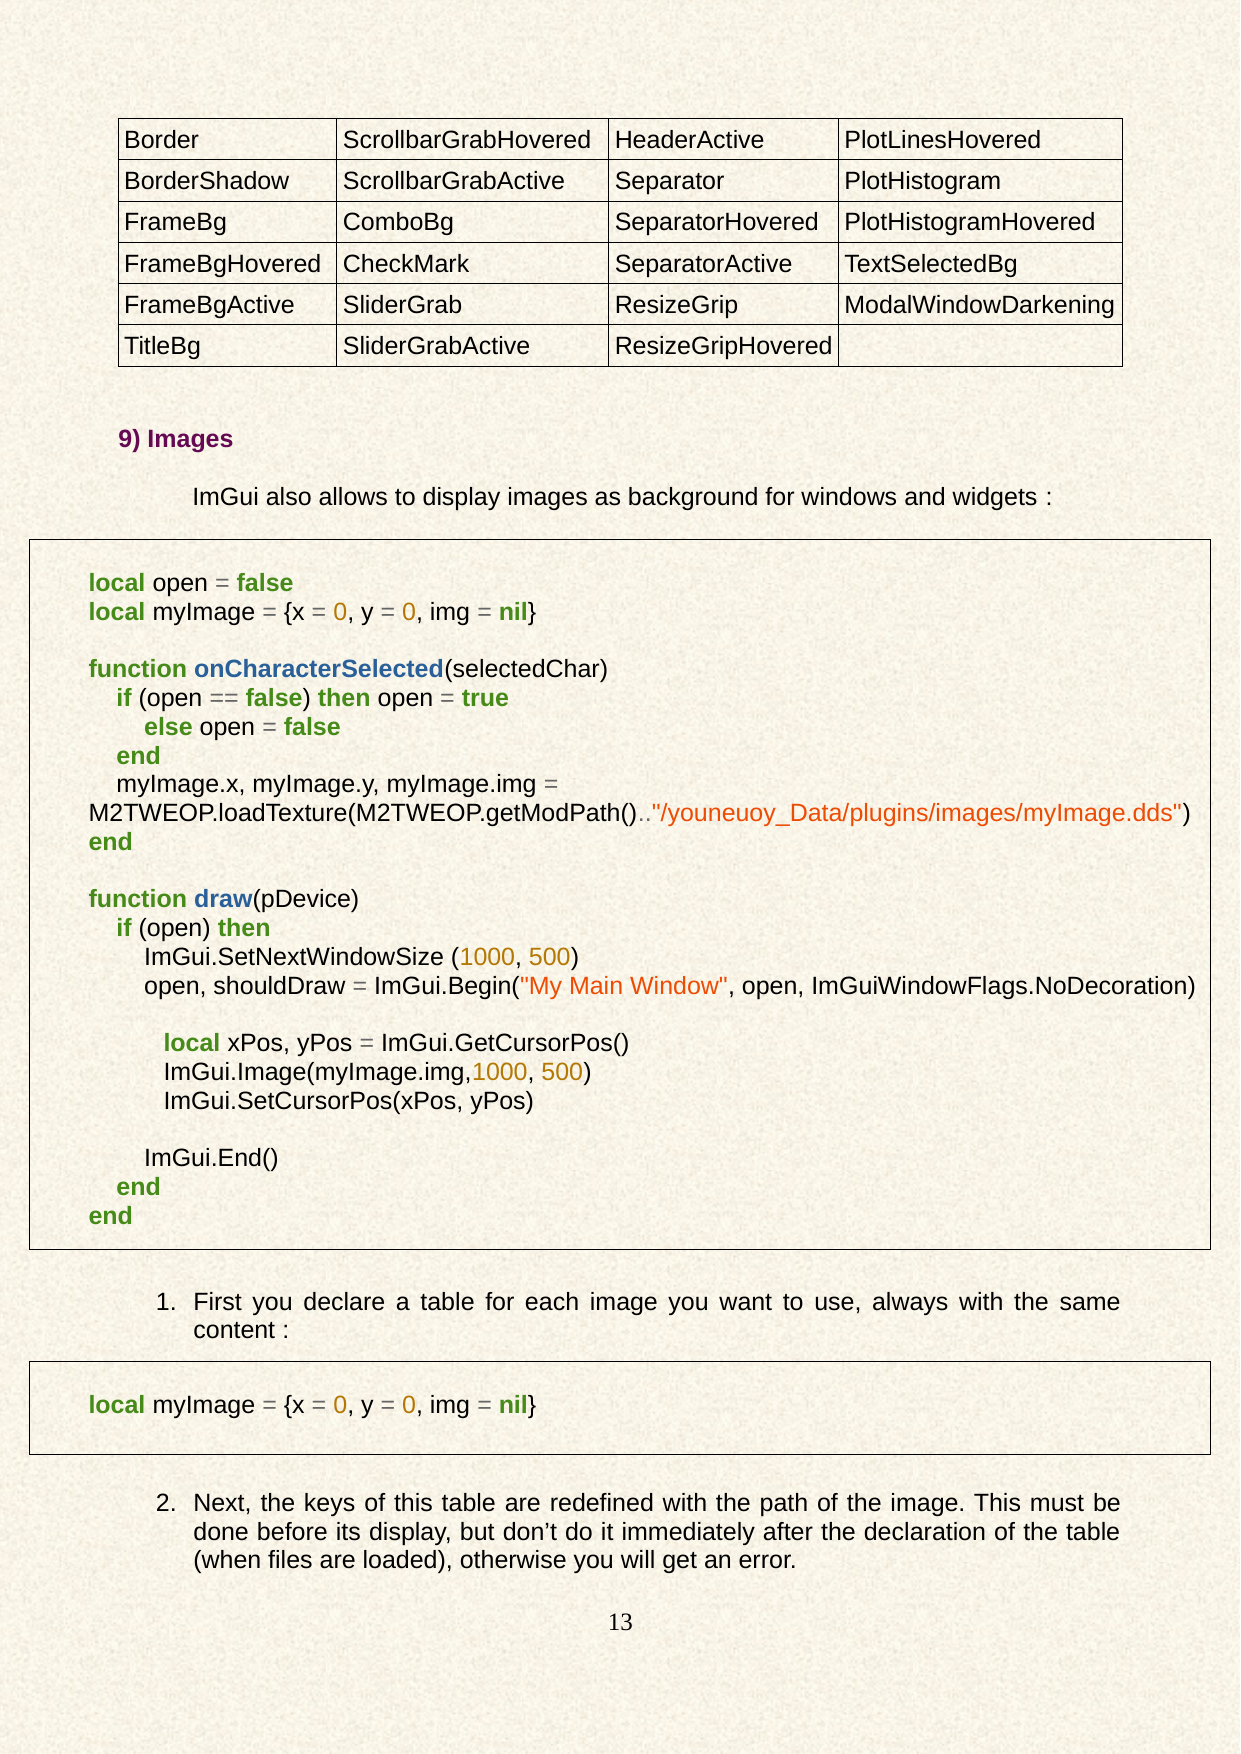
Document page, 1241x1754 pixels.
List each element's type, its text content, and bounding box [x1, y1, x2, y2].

table_cell [839, 325, 1122, 366]
table_cell FrameBg [119, 202, 336, 242]
table_cell PlotLinesHovered [839, 119, 1122, 159]
table_cell TitleBg [119, 325, 336, 366]
table_cell Separator [609, 160, 838, 201]
table_cell BorderShadow [119, 160, 336, 201]
table_cell FrameBgHovered [119, 243, 336, 283]
table_cell PlotHistogram [839, 160, 1122, 201]
table_cell ResizeGrip [609, 284, 838, 324]
table_cell ComboBg [337, 202, 608, 242]
table_cell Border [119, 119, 336, 159]
table_cell SeparatorHovered [609, 202, 838, 242]
table_cell ModalWindowDarkening [839, 284, 1122, 324]
list First you declare a table for each image you want to use, always with the same content : [156, 1287, 1122, 1344]
table_cell TextSelectedBg [839, 243, 1122, 283]
table_cell SliderGrabActive [337, 325, 608, 366]
text ImGui also allows to display images as background for windows and widgets : [118, 482, 1122, 510]
table_cell HeaderActive [609, 119, 838, 159]
table_cell SeparatorActive [609, 243, 838, 283]
table_cell ScrollbarGrabActive [337, 160, 608, 201]
list Next, the keys of this table are redefined with the path of the image. This must be done before its display, but don’t do it immediately after the declaration of the table (when files are loaded), otherwise you will get an error. [156, 1488, 1122, 1574]
table_cell CheckMark [337, 243, 608, 283]
table_cell ResizeGripHovered [609, 325, 838, 366]
table_cell ScrollbarGrabHovered [337, 119, 608, 159]
text 9) Images [118, 424, 1122, 453]
picture [0, 0, 1241, 1754]
table_cell FrameBgActive [119, 284, 336, 324]
table_cell SliderGrab [337, 284, 608, 324]
table_cell PlotHistogramHovered [839, 202, 1122, 242]
